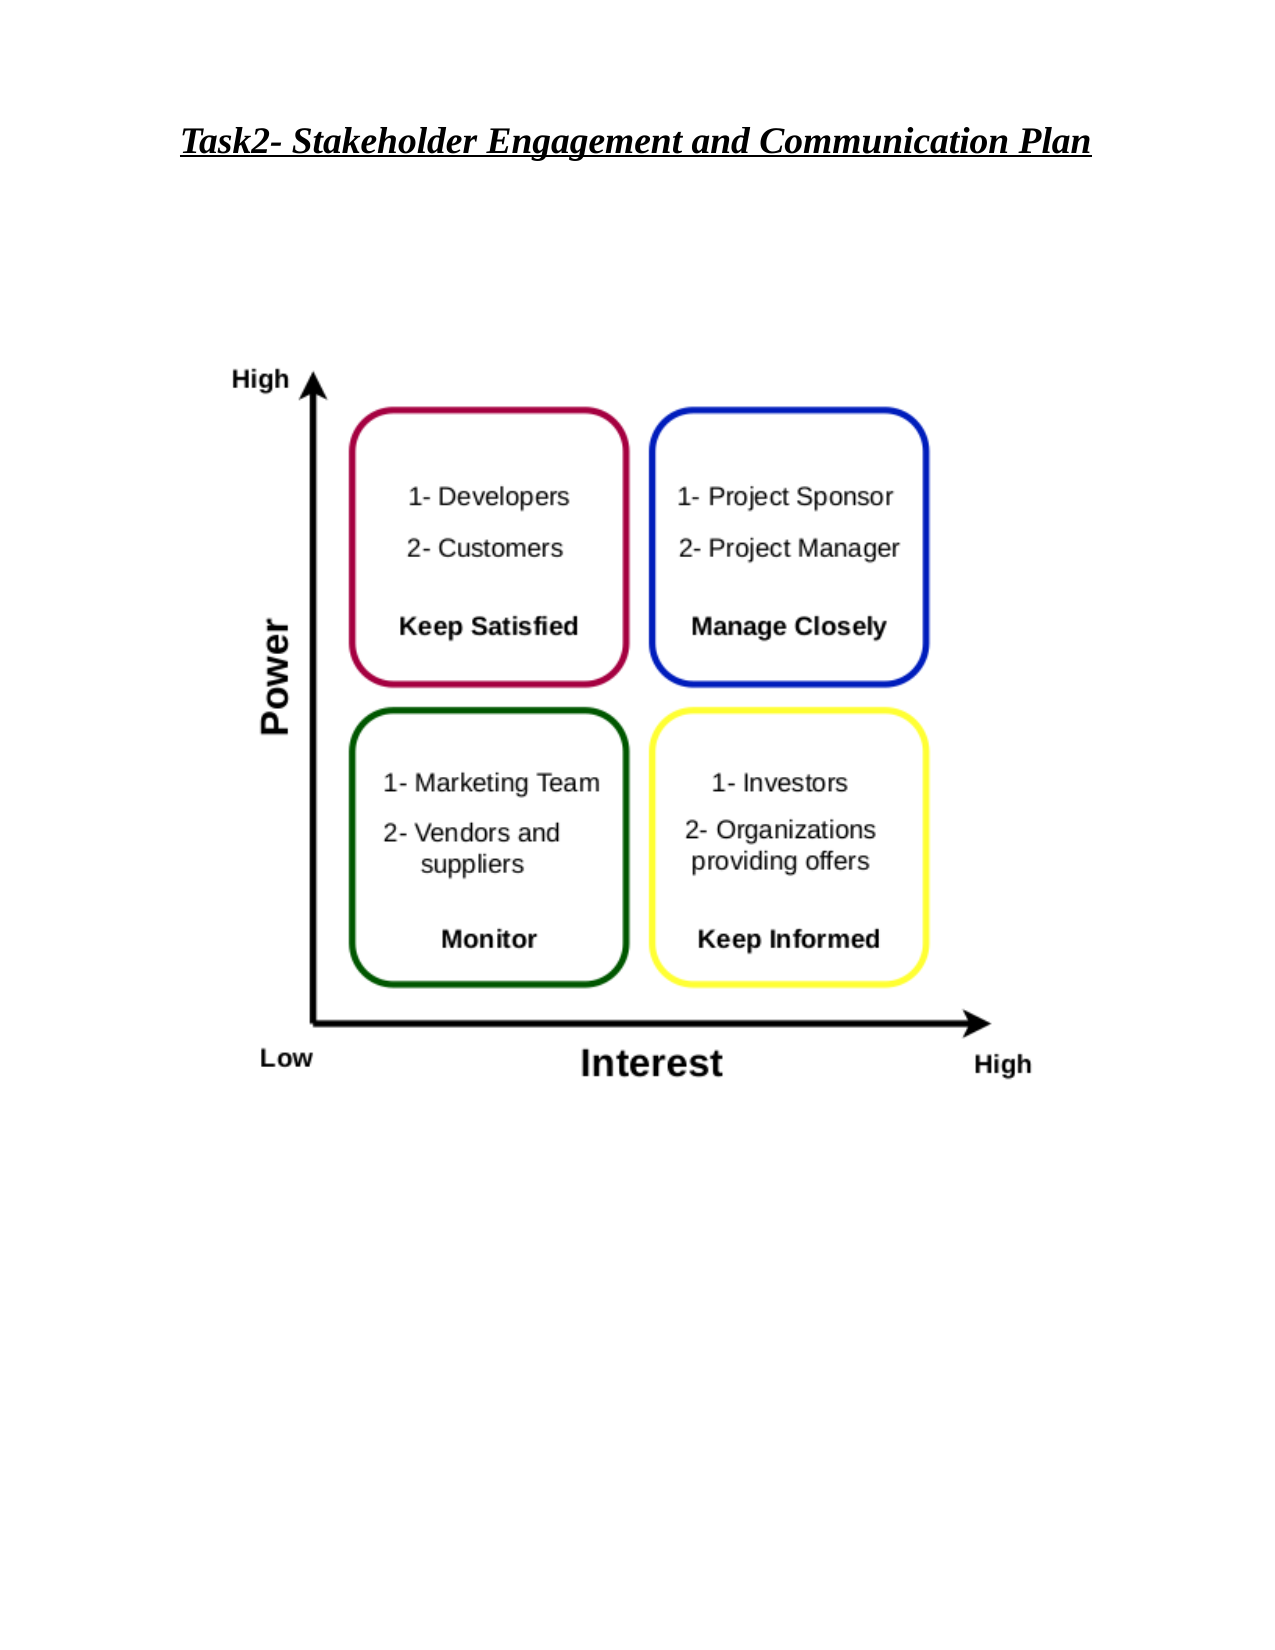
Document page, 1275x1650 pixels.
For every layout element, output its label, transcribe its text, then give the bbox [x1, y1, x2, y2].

text Task2- Stakeholder Engagement and Communication Plan [118, 118, 1157, 161]
picture [199, 338, 1076, 1128]
